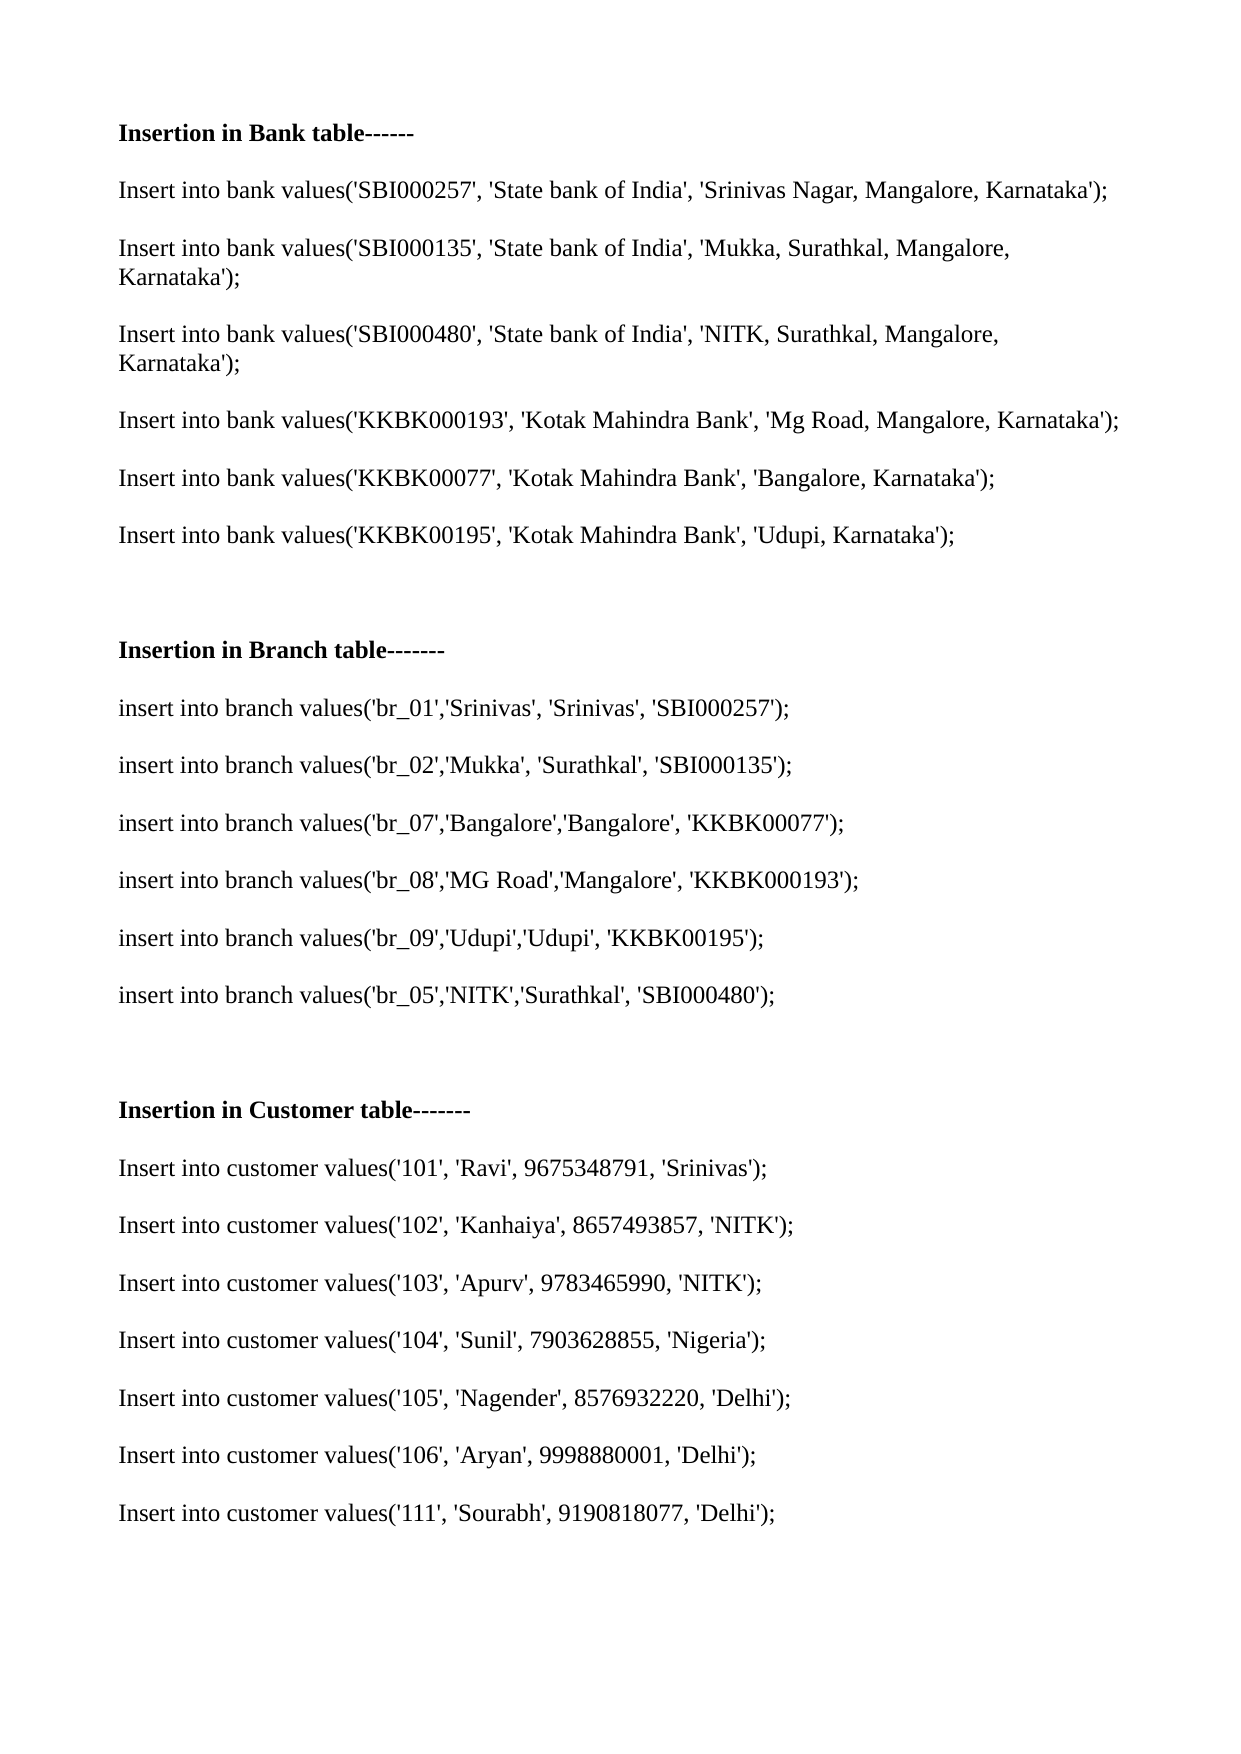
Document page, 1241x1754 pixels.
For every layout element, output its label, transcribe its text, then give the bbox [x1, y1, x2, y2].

text insert into branch values('br_05','NITK','Surathkal', 'SBI000480'); [118, 981, 1122, 1009]
text Insert into bank values('KKBK00195', 'Kotak Mahindra Bank', 'Udupi, Karnataka'); [118, 521, 1122, 549]
text Insertion in Bank table------ [118, 118, 1122, 147]
text insert into branch values('br_02','Mukka', 'Surathkal', 'SBI000135'); [118, 751, 1122, 779]
text Insertion in Branch table------- [118, 636, 1122, 664]
text Insert into bank values('SBI000135', 'State bank of India', 'Mukka, Surathkal, Mangalore, Karnataka'); [118, 233, 1122, 291]
text Insert into customer values('101', 'Ravi', 9675348791, 'Srinivas'); [118, 1153, 1122, 1182]
text insert into branch values('br_07','Bangalore','Bangalore', 'KKBK00077'); [118, 808, 1122, 837]
text Insert into customer values('105', 'Nagender', 8576932220, 'Delhi'); [118, 1383, 1122, 1412]
text Insert into customer values('111', 'Sourabh', 9190818077, 'Delhi'); [118, 1498, 1122, 1527]
text insert into branch values('br_09','Udupi','Udupi', 'KKBK00195'); [118, 923, 1122, 952]
text insert into branch values('br_01','Srinivas', 'Srinivas', 'SBI000257'); [118, 693, 1122, 722]
text Insertion in Customer table------- [118, 1096, 1122, 1124]
text Insert into customer values('102', 'Kanhaiya', 8657493857, 'NITK'); [118, 1211, 1122, 1239]
text Insert into bank values('SBI000257', 'State bank of India', 'Srinivas Nagar, Mangalore, Karnataka'); [118, 176, 1122, 204]
text insert into branch values('br_08','MG Road','Mangalore', 'KKBK000193'); [118, 866, 1122, 894]
text Insert into bank values('KKBK00077', 'Kotak Mahindra Bank', 'Bangalore, Karnataka'); [118, 463, 1122, 492]
text Insert into bank values('KKBK000193', 'Kotak Mahindra Bank', 'Mg Road, Mangalore, Karnataka'); [118, 406, 1122, 434]
text Insert into customer values('103', 'Apurv', 9783465990, 'NITK'); [118, 1268, 1122, 1297]
text Insert into bank values('SBI000480', 'State bank of India', 'NITK, Surathkal, Mangalore, Karnataka'); [118, 319, 1122, 377]
text Insert into customer values('106', 'Aryan', 9998880001, 'Delhi'); [118, 1441, 1122, 1469]
text Insert into customer values('104', 'Sunil', 7903628855, 'Nigeria'); [118, 1326, 1122, 1354]
